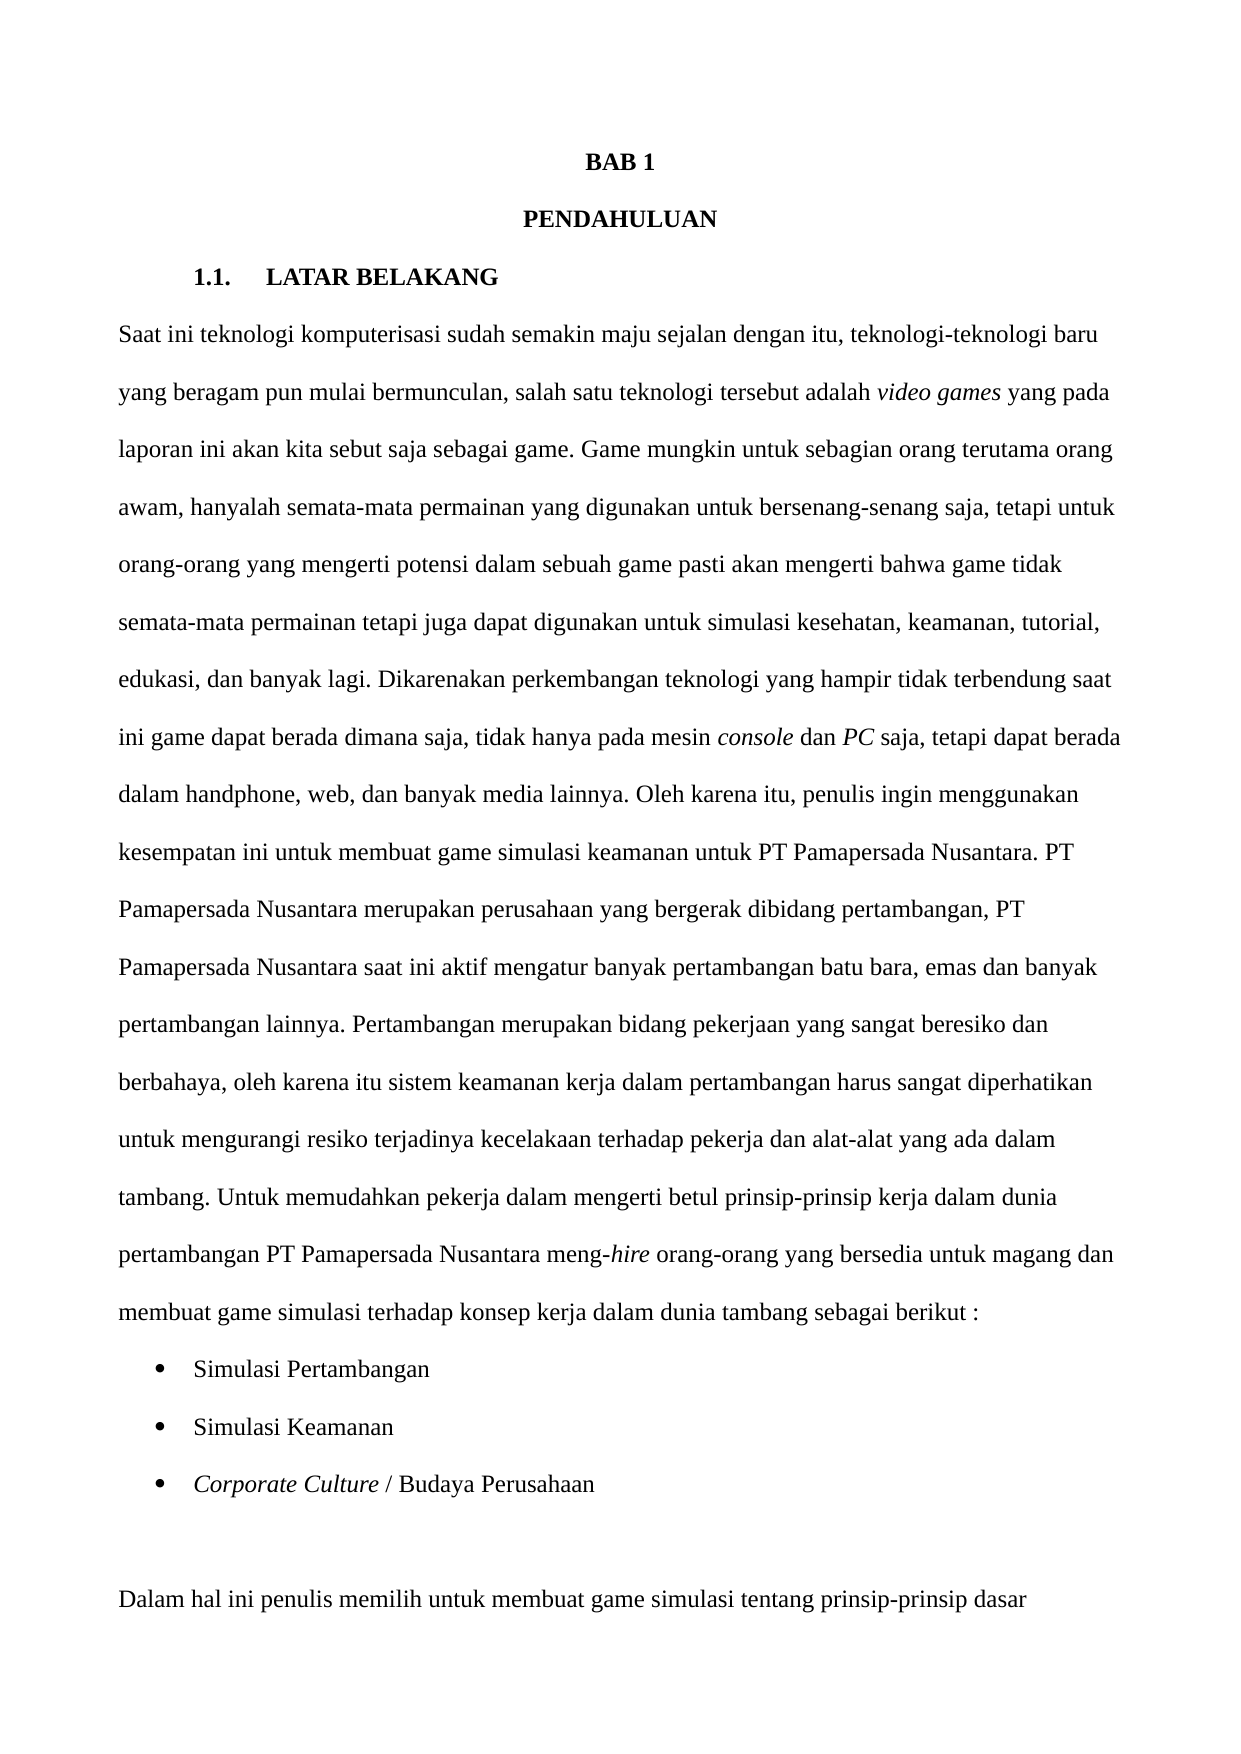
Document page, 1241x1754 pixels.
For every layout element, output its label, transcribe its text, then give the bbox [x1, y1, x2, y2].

list Simulasi Pertambangan [156, 1354, 1122, 1383]
list Corporate Culture / Budaya Perusahaan [156, 1469, 1122, 1498]
text BAB 1 [118, 147, 1122, 176]
list LATAR BELAKANG [193, 262, 1122, 291]
list Simulasi Keamanan [156, 1412, 1122, 1441]
text PENDAHULUAN [118, 204, 1122, 233]
text Dalam hal ini penulis memilih untuk membuat game simulasi tentang prinsip-prinsip dasar [118, 1584, 1122, 1613]
text Saat ini teknologi komputerisasi sudah semakin maju sejalan dengan itu, teknologi-teknologi baru yang beragam pun mulai bermunculan, salah satu teknologi tersebut adalah video games yang pada laporan ini akan kita sebut saja sebagai game. Game mungkin untuk sebagian orang terutama orang awam, hanyalah semata-mata permainan yang digunakan untuk bersenang-senang saja, tetapi untuk orang-orang yang mengerti potensi dalam sebuah game pasti akan mengerti bahwa game tidak semata-mata permainan tetapi juga dapat digunakan untuk simulasi kesehatan, keamanan, tutorial, edukasi, dan banyak lagi. Dikarenakan perkembangan teknologi yang hampir tidak terbendung saat ini game dapat berada dimana saja, tidak hanya pada mesin console dan PC saja, tetapi dapat berada dalam handphone, web, dan banyak media lainnya. Oleh karena itu, penulis ingin menggunakan kesempatan ini untuk membuat game simulasi keamanan untuk PT Pamapersada Nusantara. PT Pamapersada Nusantara merupakan perusahaan yang bergerak dibidang pertambangan, PT Pamapersada Nusantara saat ini aktif mengatur banyak pertambangan batu bara, emas dan banyak pertambangan lainnya. Pertambangan merupakan bidang pekerjaan yang sangat beresiko dan berbahaya, oleh karena itu sistem keamanan kerja dalam pertambangan harus sangat diperhatikan untuk mengurangi resiko terjadinya kecelakaan terhadap pekerja dan alat-alat yang ada dalam tambang. Untuk memudahkan pekerja dalam mengerti betul prinsip-prinsip kerja dalam dunia pertambangan PT Pamapersada Nusantara meng-hire orang-orang yang bersedia untuk magang dan membuat game simulasi terhadap konsep kerja dalam dunia tambang sebagai berikut : [118, 319, 1122, 1326]
